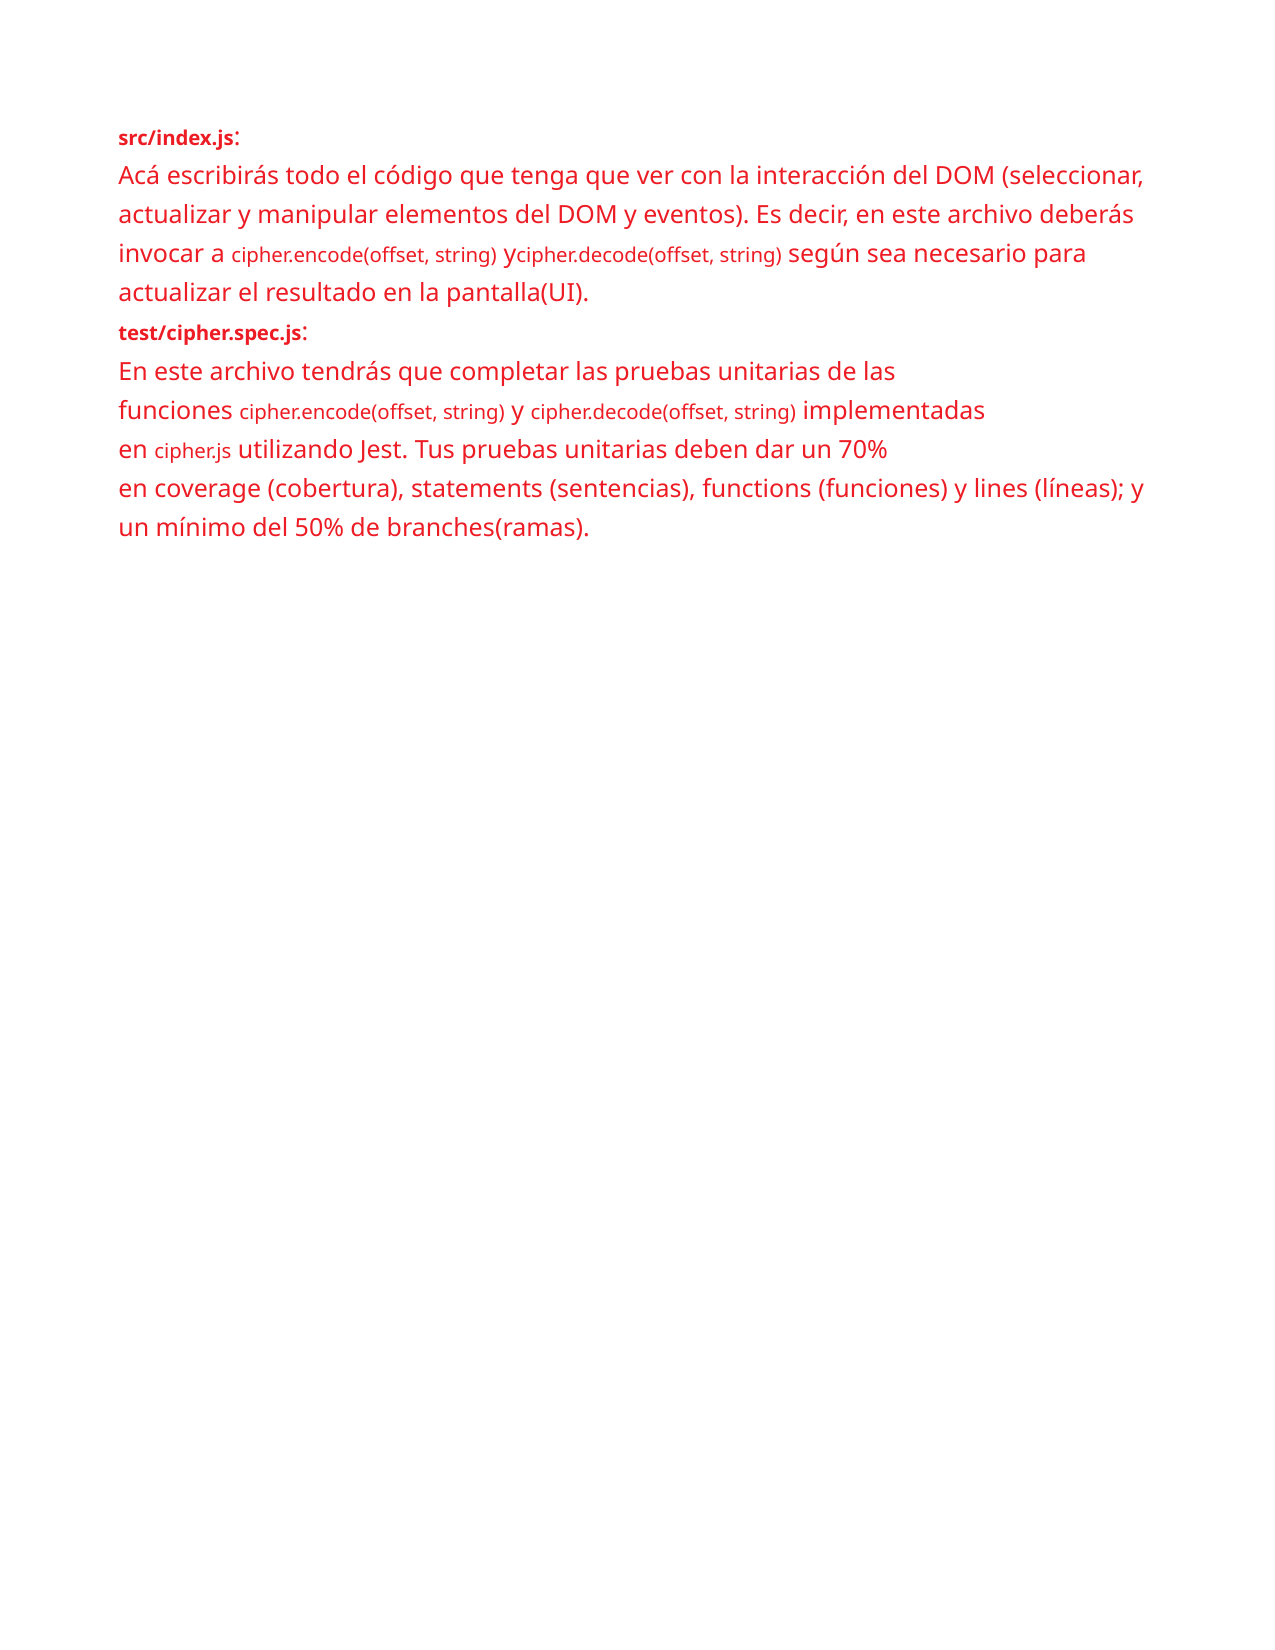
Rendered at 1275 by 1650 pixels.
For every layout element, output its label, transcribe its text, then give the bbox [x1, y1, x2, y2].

text test/cipher.spec.js: [118, 314, 1157, 348]
text En este archivo tendrás que completar las pruebas unitarias de las funciones cipher.encode(offset, string) y cipher.decode(offset, string) implementadas en cipher.js utilizando Jest. Tus pruebas unitarias deben dar un 70% en coverage (cobertura), statements (sentencias), functions (funciones) y lines (líneas); y un mínimo del 50% de branches(ramas). [118, 353, 1157, 544]
text src/index.js: [118, 118, 1157, 152]
text Acá escribirás todo el código que tenga que ver con la interacción del DOM (seleccionar, actualizar y manipular elementos del DOM y eventos). Es decir, en este archivo deberás invocar a cipher.encode(offset, string) ycipher.decode(offset, string) según sea necesario para actualizar el resultado en la pantalla(UI). [118, 157, 1157, 309]
